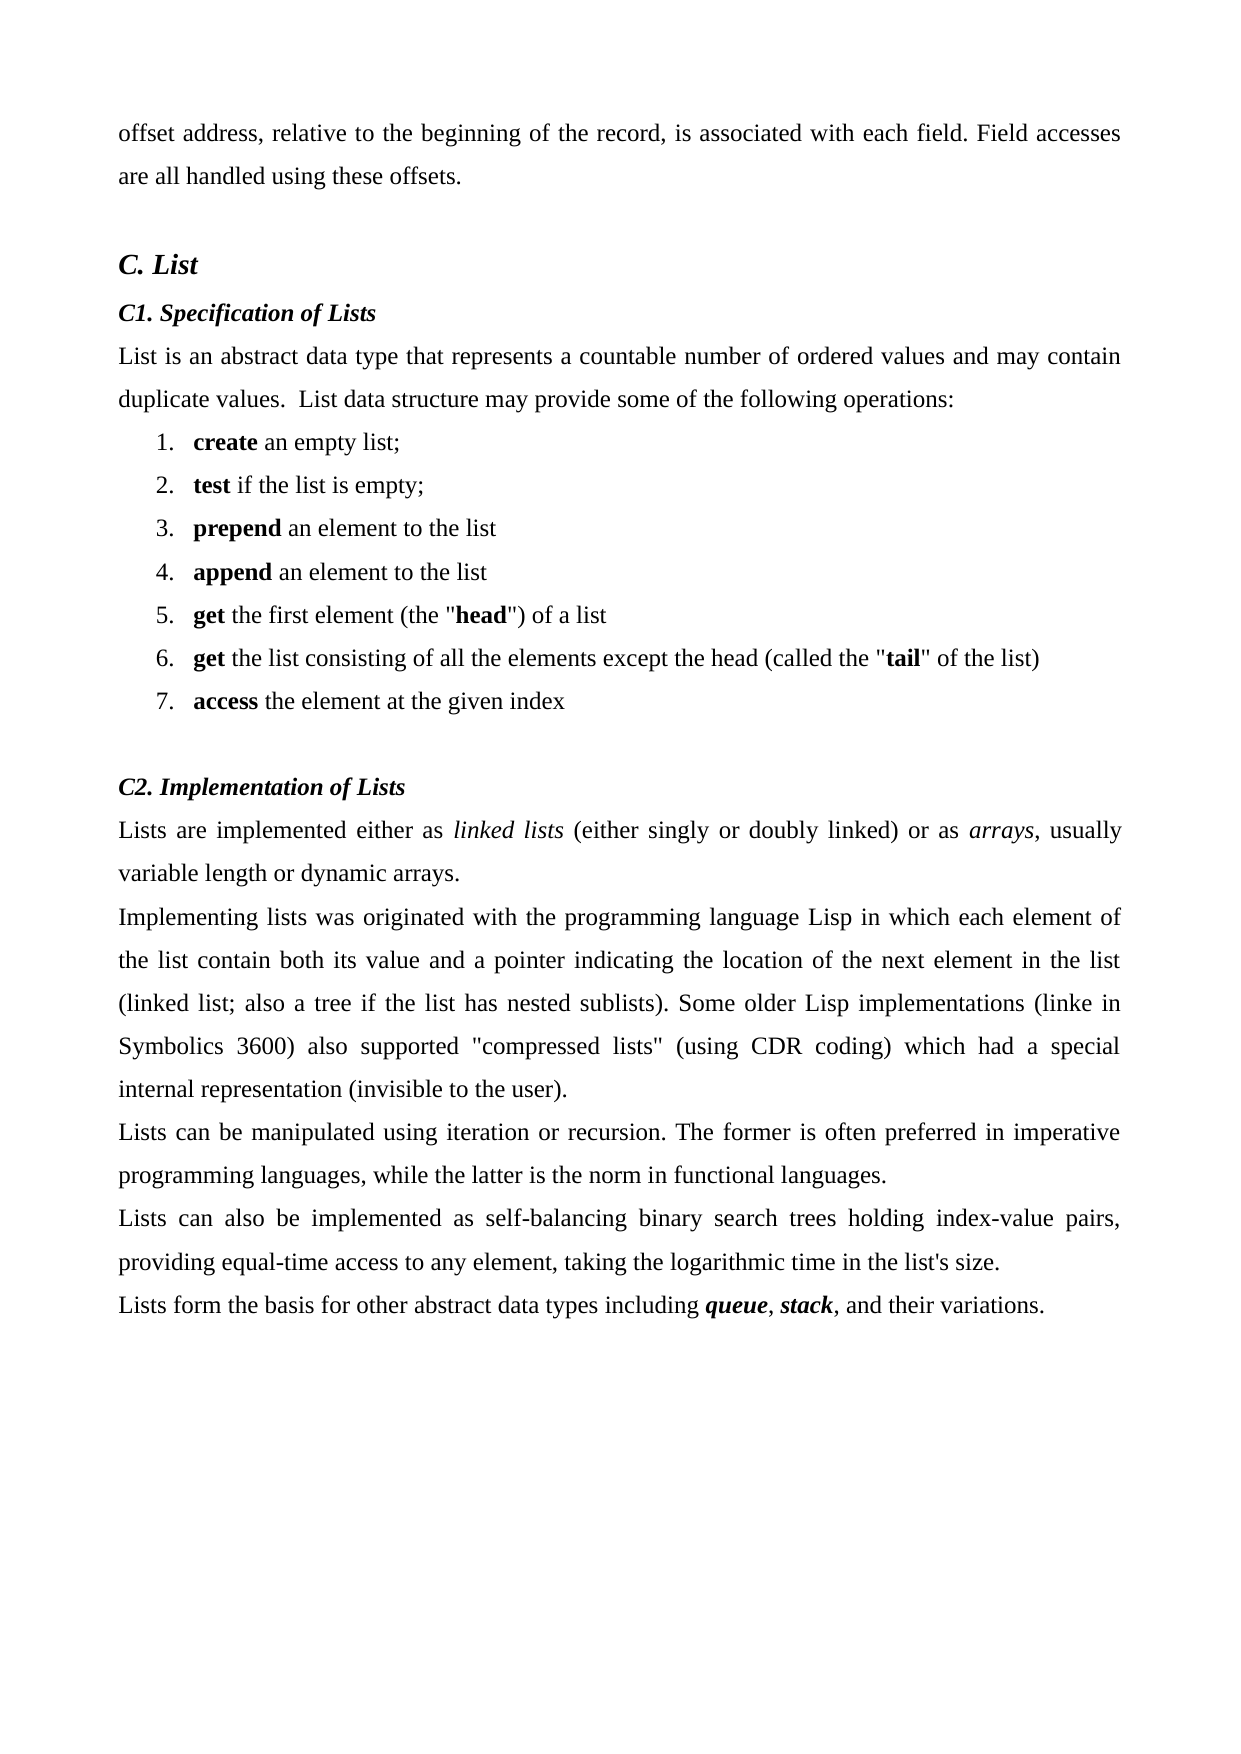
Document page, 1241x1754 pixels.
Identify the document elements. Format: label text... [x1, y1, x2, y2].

subtitle C1. Specification of Lists [118, 298, 1122, 327]
list prepend an element to the list [156, 513, 1122, 542]
list get the list consisting of all the elements except the head (called the "tail" of the list) [156, 643, 1122, 672]
subtitle C2. Implementation of Lists [118, 772, 1122, 801]
text offset address, relative to the beginning of the record, is associated with each field. Field accesses are all handled using these offsets. [118, 118, 1122, 190]
text Lists can be manipulated using iteration or recursion. The former is often preferred in imperative programming languages, while the latter is the norm in functional languages. [118, 1117, 1122, 1189]
list append an element to the list [156, 557, 1122, 585]
text Lists are implemented either as linked lists (either singly or doubly linked) or as arrays, usually variable length or dynamic arrays. [118, 815, 1122, 887]
text Lists can also be implemented as self-balancing binary search trees holding index-value pairs, providing equal-time access to any element, taking the logarithmic time in the list's size. [118, 1203, 1122, 1275]
text List is an abstract data type that represents a countable number of ordered values and may contain duplicate values. List data structure may provide some of the following operations: [118, 341, 1122, 413]
subtitle C. List [118, 247, 1122, 281]
text Implementing lists was originated with the programming language Lisp in which each element of the list contain both its value and a pointer indicating the location of the next element in the list (linked list; also a tree if the list has nested sublists). Some older Lisp implementations (linke in Symbolics 3600) also supported "compressed lists" (using CDR coding) which had a special internal representation (invisible to the user). [118, 902, 1122, 1103]
list access the element at the given index [156, 686, 1122, 715]
list test if the list is empty; [156, 470, 1122, 499]
list get the first element (the "head") of a list [156, 600, 1122, 628]
text Lists form the basis for other abstract data types including queue, stack, and their variations. [118, 1290, 1122, 1318]
list create an empty list; [156, 427, 1122, 456]
